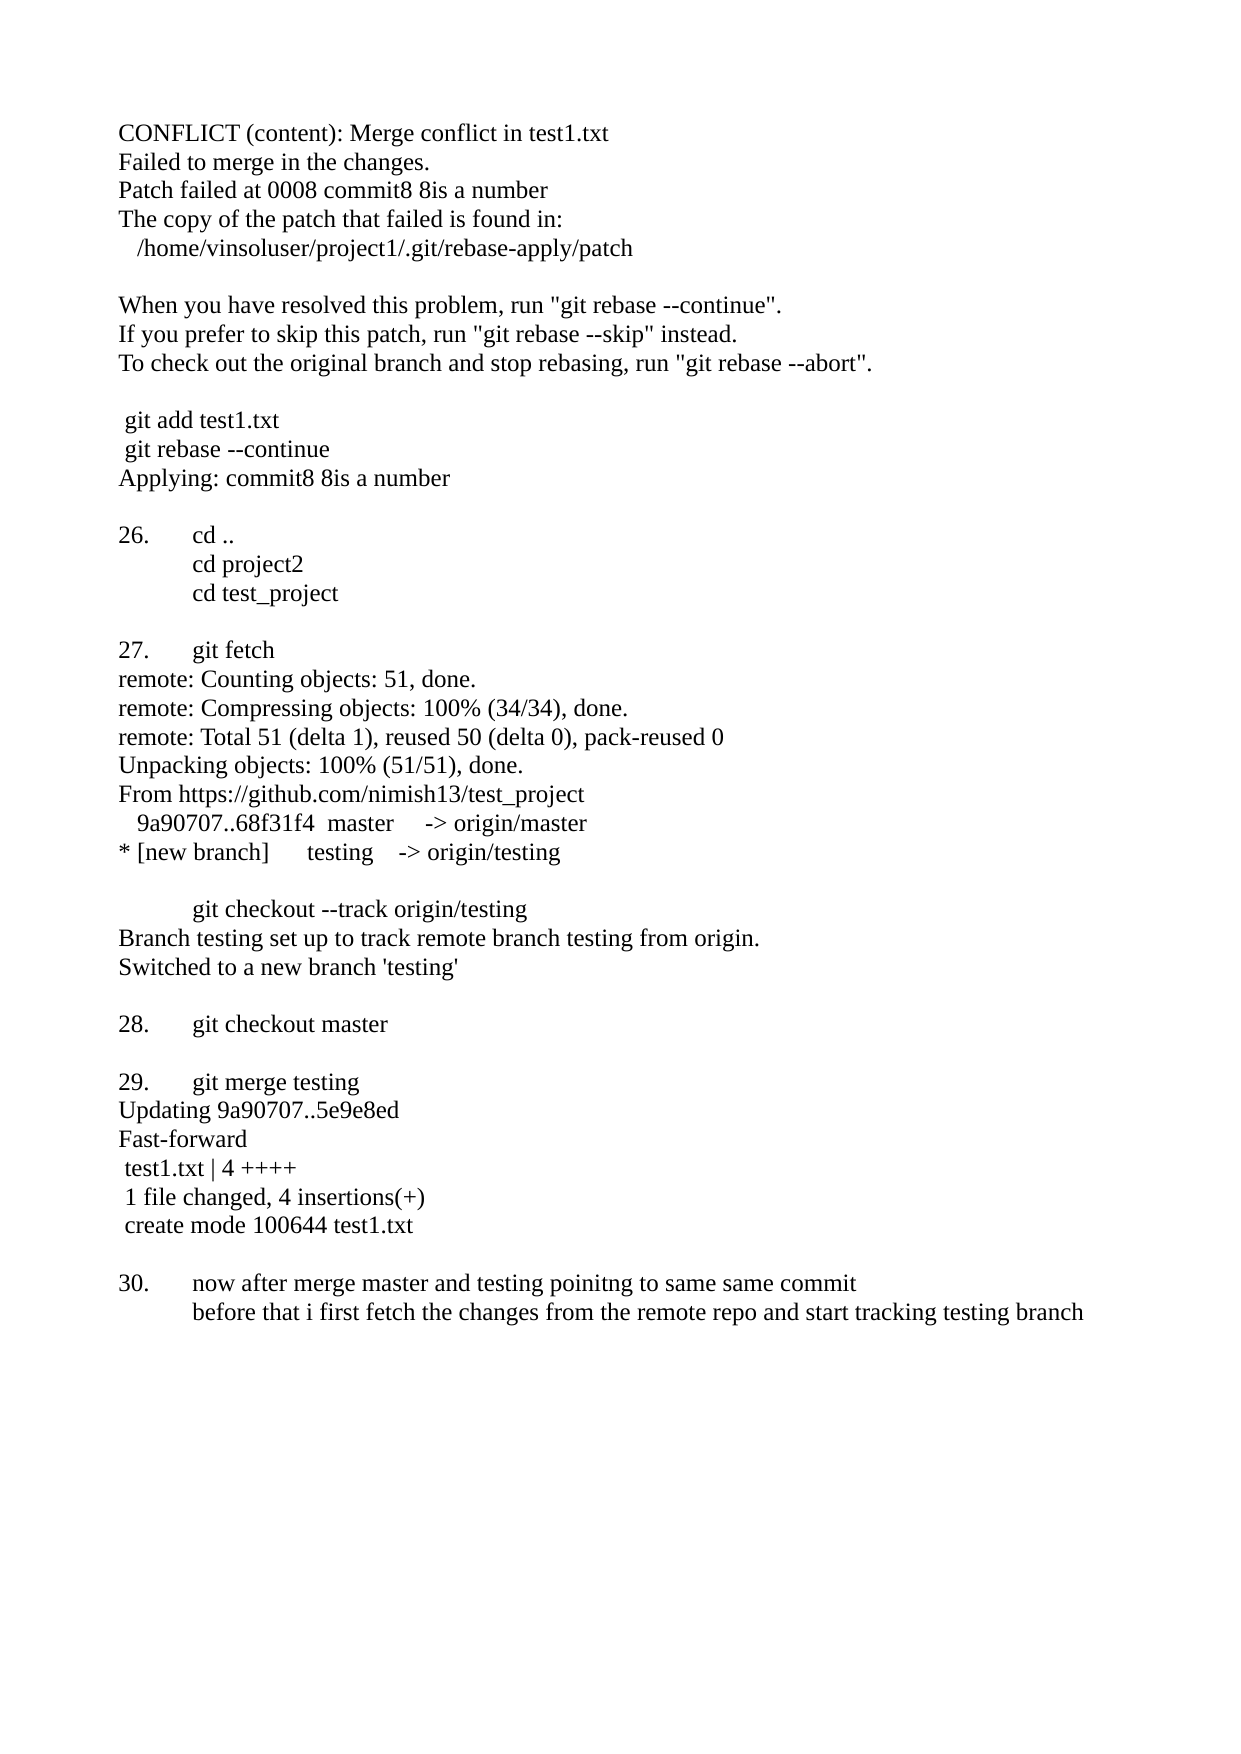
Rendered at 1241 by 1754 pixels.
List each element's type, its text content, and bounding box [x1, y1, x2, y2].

text before that i first fetch the changes from the remote repo and start tracking testing branch [118, 1297, 1122, 1326]
text Unpacking objects: 100% (51/51), done. [118, 751, 1122, 779]
text 27. git fetch [118, 636, 1122, 664]
text * [new branch] testing -> origin/testing [118, 837, 1122, 866]
text Updating 9a90707..5e9e8ed [118, 1096, 1122, 1124]
text Branch testing set up to track remote branch testing from origin. [118, 923, 1122, 952]
text Switched to a new branch 'testing' [118, 952, 1122, 981]
text To check out the original branch and stop rebasing, run "git rebase --abort". [118, 348, 1122, 377]
text git rebase --continue [118, 434, 1122, 463]
text 9a90707..68f31f4 master -> origin/master [118, 808, 1122, 837]
text cd project2 [118, 549, 1122, 578]
text git add test1.txt [118, 406, 1122, 434]
text remote: Compressing objects: 100% (34/34), done. [118, 693, 1122, 722]
text CONFLICT (content): Merge conflict in test1.txt [118, 118, 1122, 147]
text Failed to merge in the changes. [118, 147, 1122, 176]
text 29. git merge testing [118, 1067, 1122, 1096]
text The copy of the patch that failed is found in: [118, 204, 1122, 233]
text Applying: commit8 8is a number [118, 463, 1122, 492]
text 26. cd .. [118, 521, 1122, 549]
text test1.txt | 4 ++++ [118, 1153, 1122, 1182]
text Patch failed at 0008 commit8 8is a number [118, 176, 1122, 204]
text remote: Counting objects: 51, done. [118, 664, 1122, 693]
text From https://github.com/nimish13/test_project [118, 779, 1122, 808]
text If you prefer to skip this patch, run "git rebase --skip" instead. [118, 319, 1122, 348]
text /home/vinsoluser/project1/.git/rebase-apply/patch [118, 233, 1122, 262]
text create mode 100644 test1.txt [118, 1211, 1122, 1239]
text 1 file changed, 4 insertions(+) [118, 1182, 1122, 1211]
text remote: Total 51 (delta 1), reused 50 (delta 0), pack-reused 0 [118, 722, 1122, 751]
text cd test_project [118, 578, 1122, 607]
text Fast-forward [118, 1124, 1122, 1153]
text 30. now after merge master and testing poinitng to same same commit [118, 1268, 1122, 1297]
text When you have resolved this problem, run "git rebase --continue". [118, 291, 1122, 319]
text git checkout --track origin/testing [118, 894, 1122, 923]
text 28. git checkout master [118, 1009, 1122, 1038]
